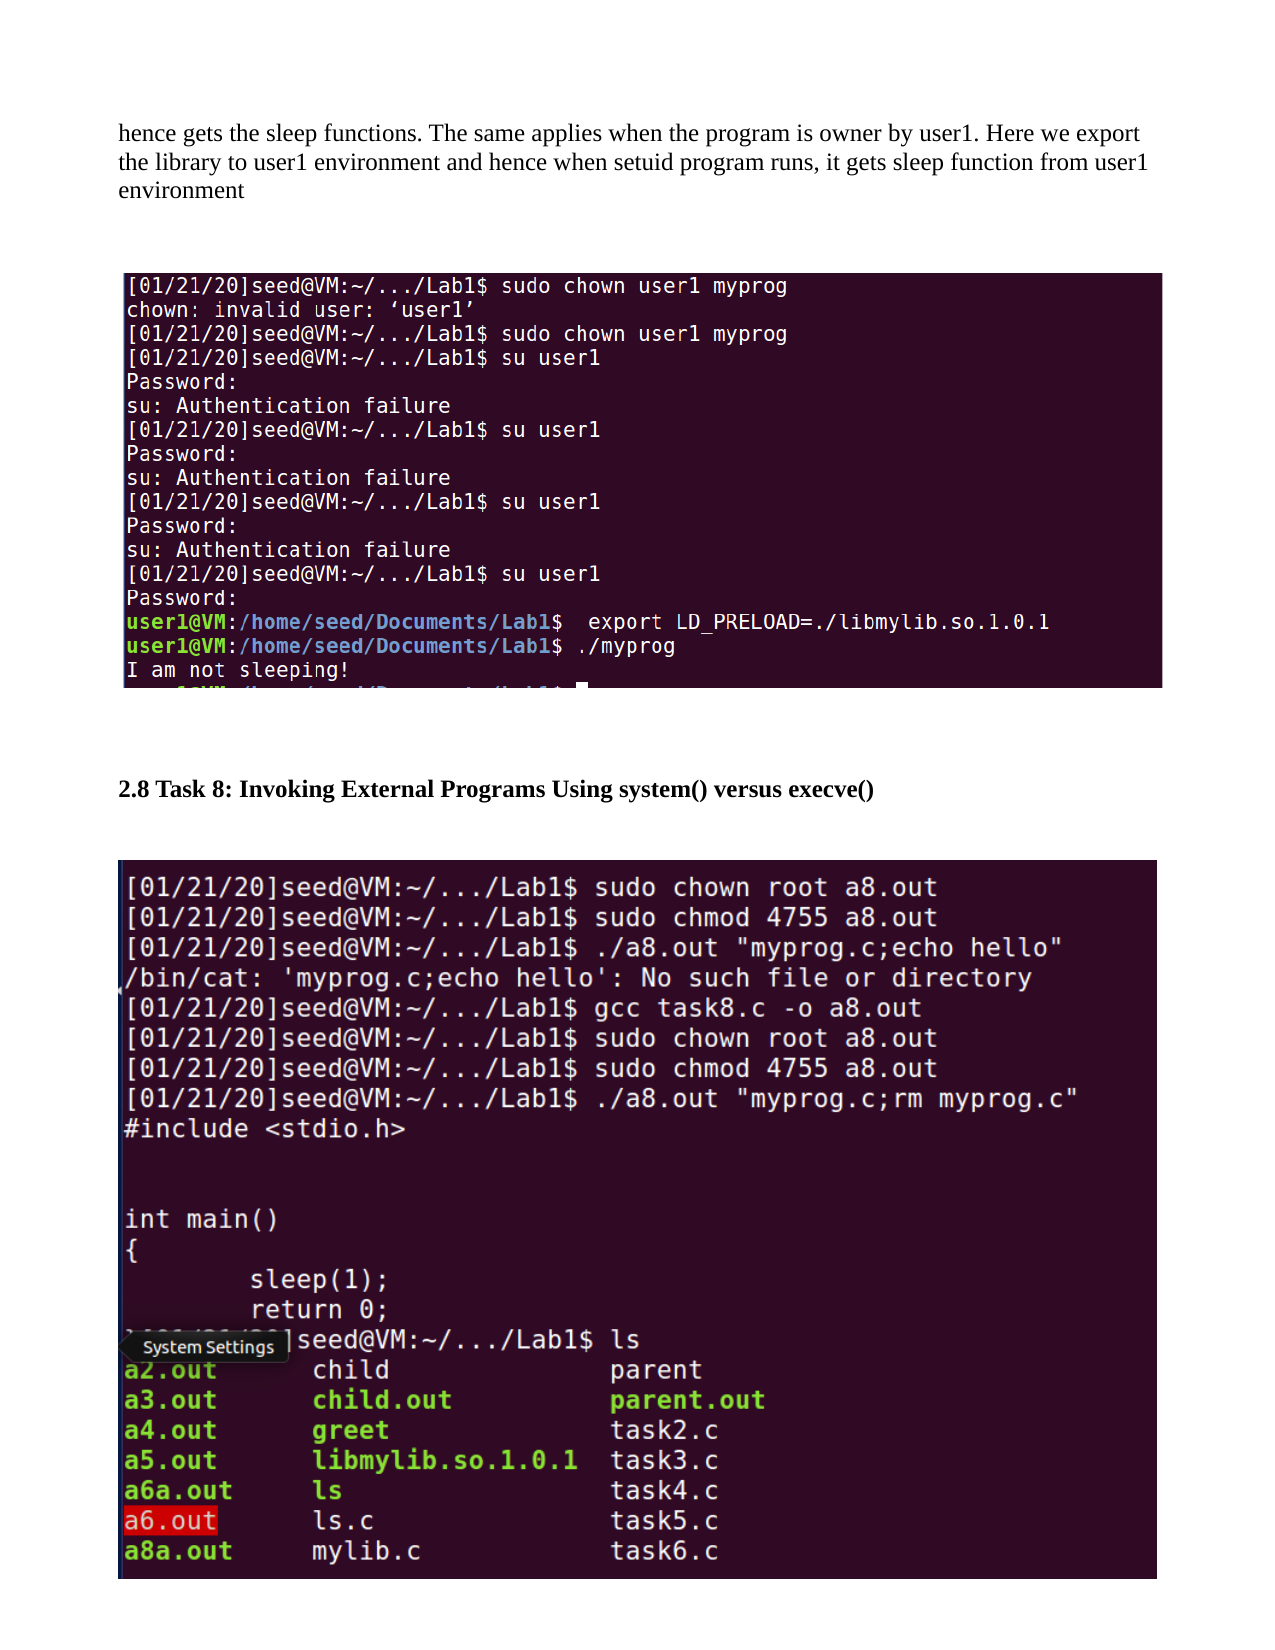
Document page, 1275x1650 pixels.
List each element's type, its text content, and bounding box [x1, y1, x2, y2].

text hence gets the sleep functions. The same applies when the program is owner by user1. Here we export the library to user1 environment and hence when setuid program runs, it gets sleep function from user1 environment [118, 118, 1157, 204]
picture [123, 273, 1163, 688]
text 2.8 Task 8: Invoking External Programs Using system() versus execve() [118, 774, 1157, 802]
picture [118, 860, 1157, 1579]
